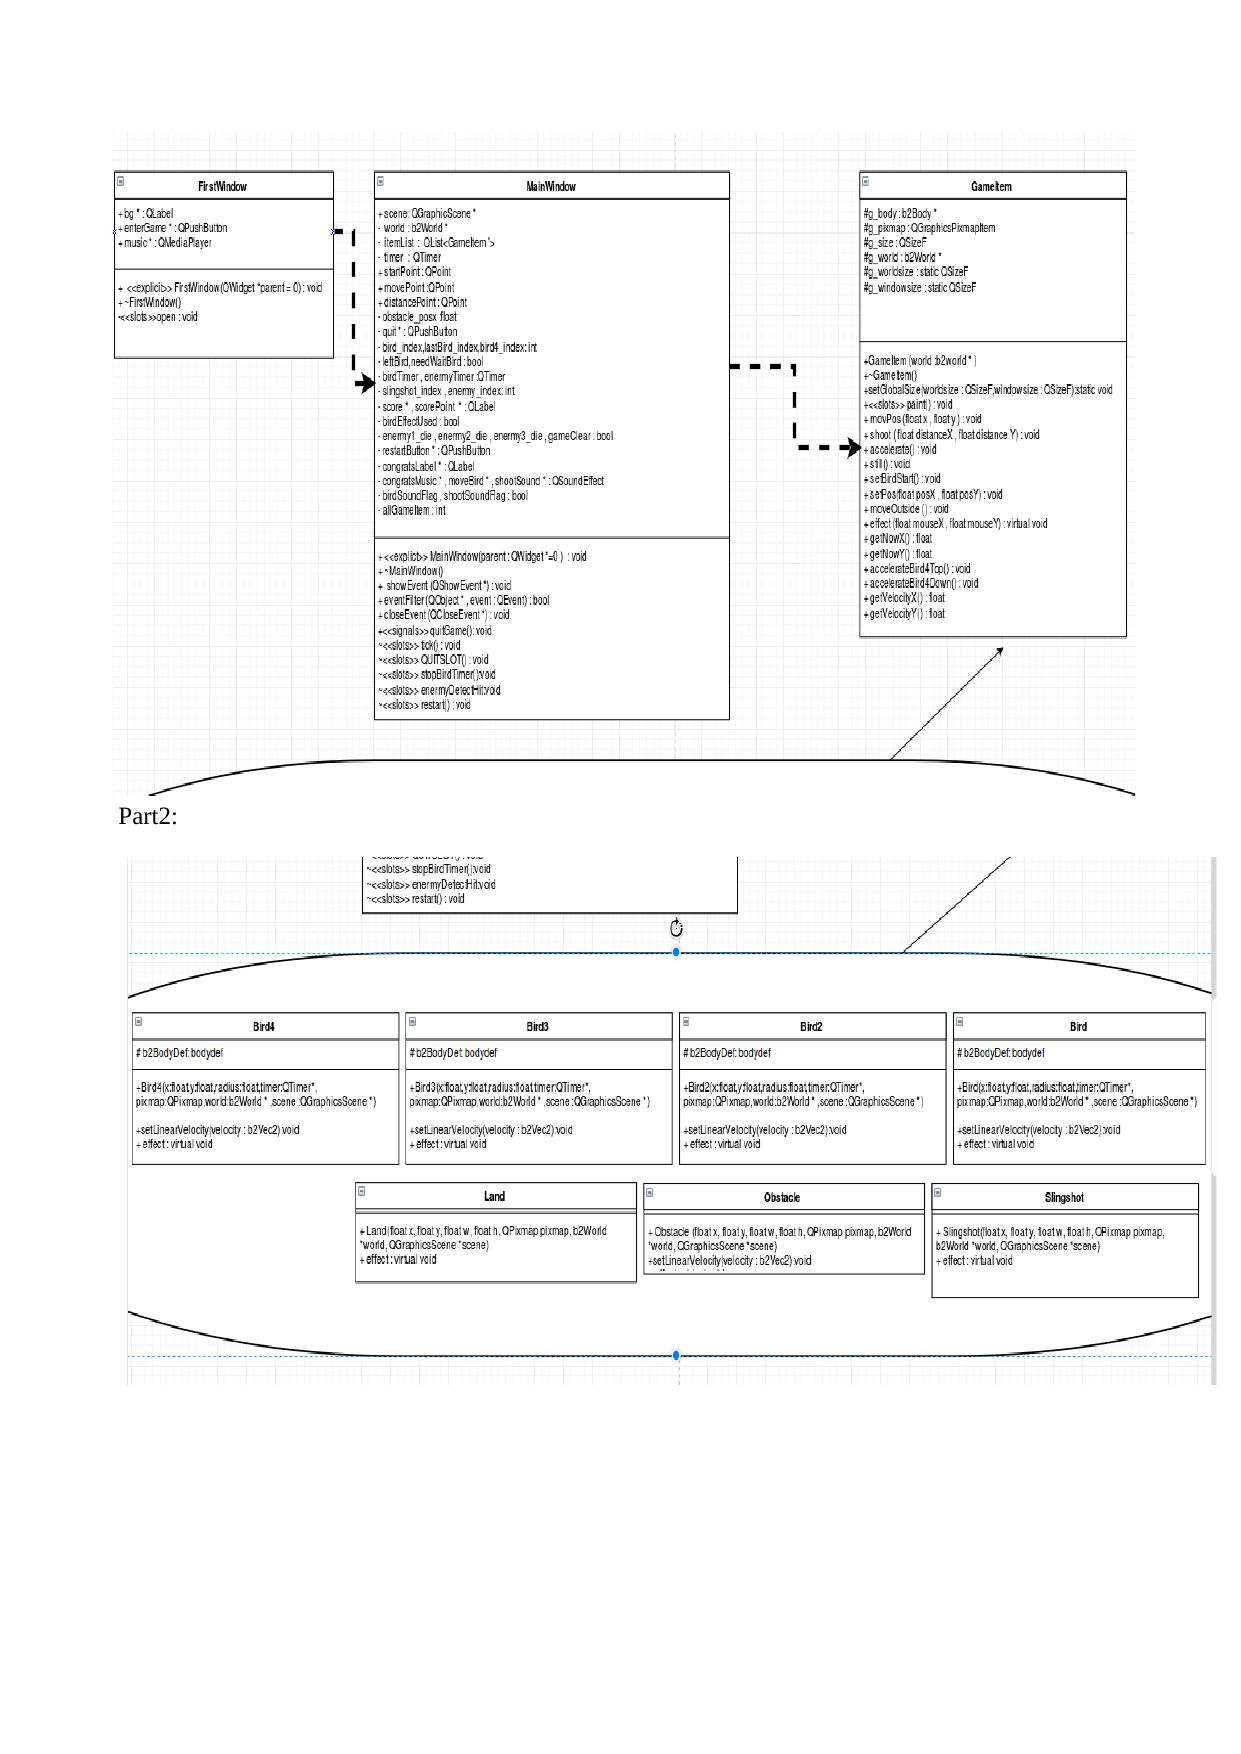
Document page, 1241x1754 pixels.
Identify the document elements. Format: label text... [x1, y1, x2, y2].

picture [112, 132, 1136, 796]
picture [127, 857, 1217, 1385]
text [118, 118, 1122, 132]
text Part2: [118, 796, 1122, 830]
